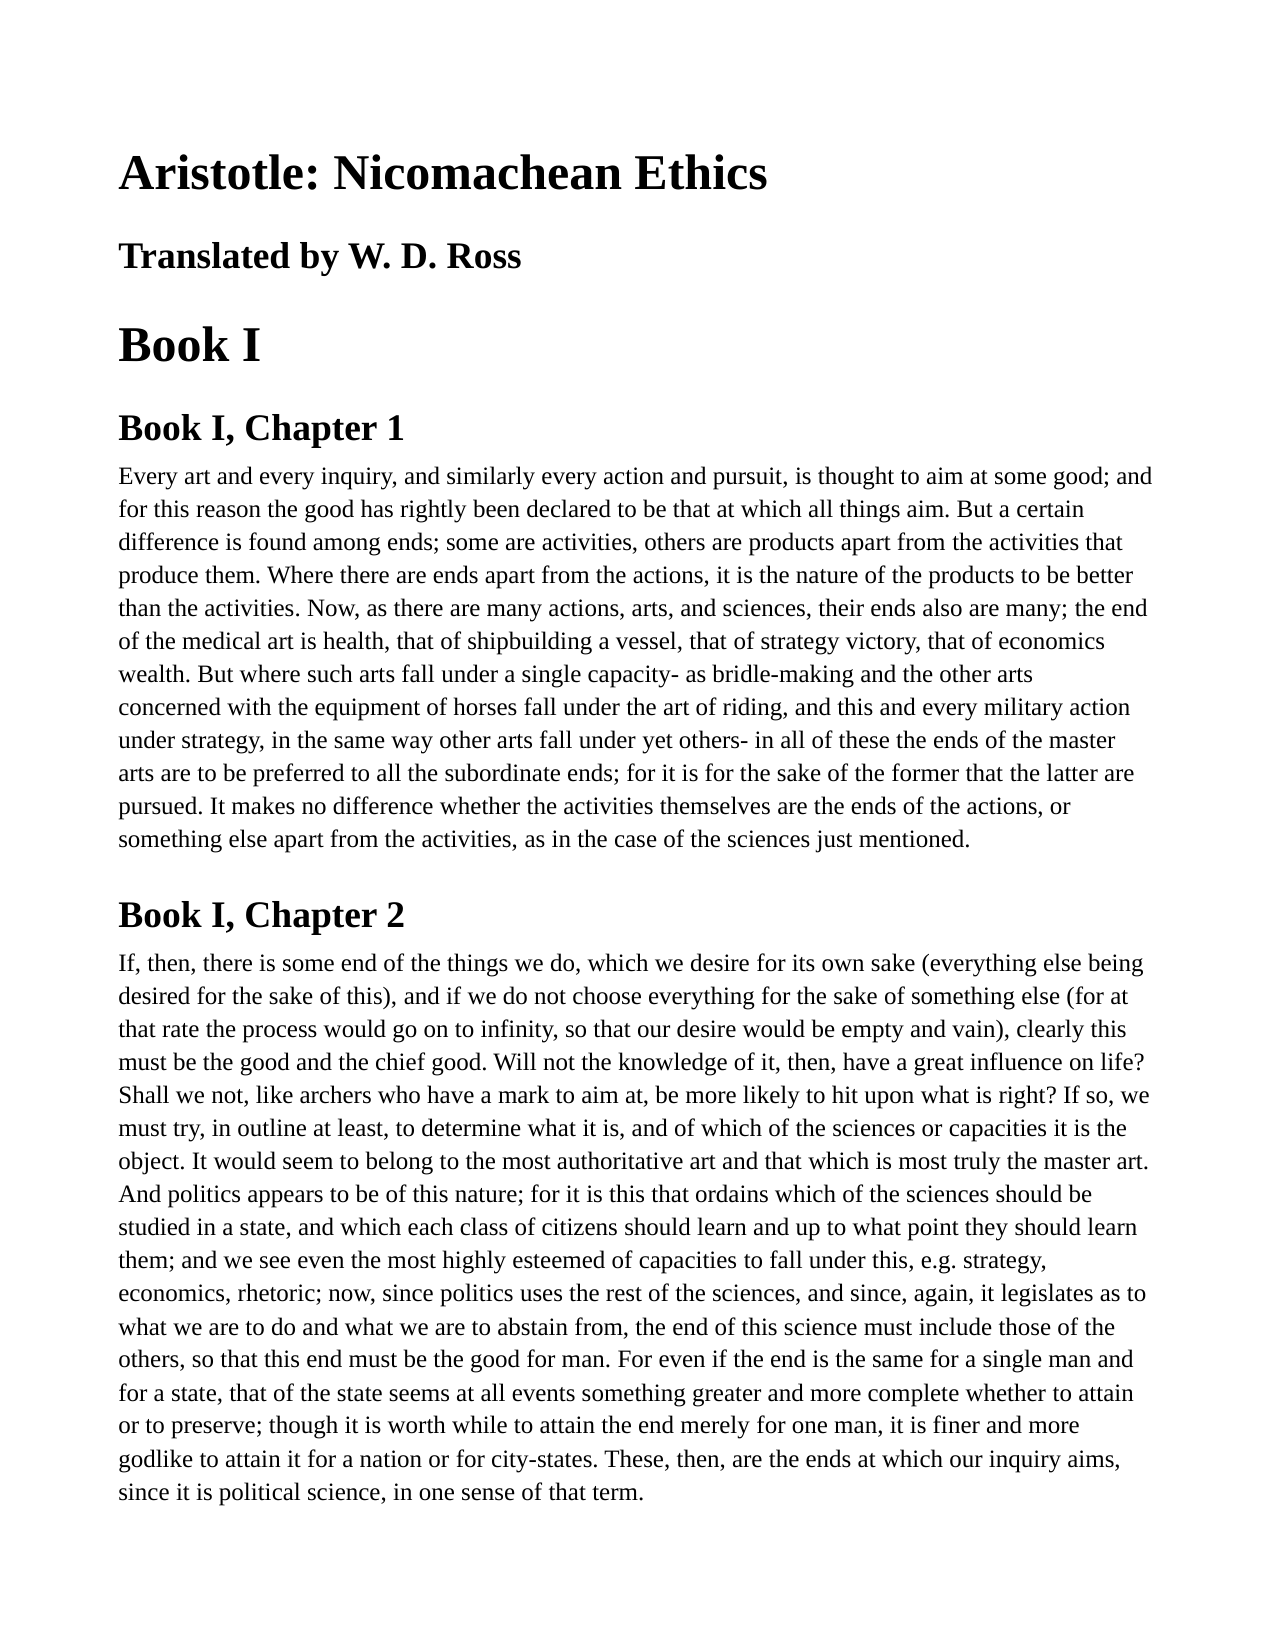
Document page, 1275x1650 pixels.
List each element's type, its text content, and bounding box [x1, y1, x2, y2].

subtitle Book I [118, 314, 1157, 372]
text Every art and every inquiry, and similarly every action and pursuit, is thought to aim at some good; and for this reason the good has rightly been declared to be that at which all things aim. But a certain difference is found among ends; some are activities, others are products apart from the activities that produce them. Where there are ends apart from the actions, it is the nature of the products to be better than the activities. Now, as there are many actions, arts, and sciences, their ends also are many; the end of the medical art is health, that of shipbuilding a vessel, that of strategy victory, that of economics wealth. But where such arts fall under a single capacity- as bridle-making and the other arts concerned with the equipment of horses fall under the art of riding, and this and every military action under strategy, in the same way other arts fall under yet others- in all of these the ends of the master arts are to be preferred to all the subordinate ends; for it is for the sake of the former that the latter are pursued. It makes no difference whether the activities themselves are the ends of the actions, or something else apart from the activities, as in the case of the sciences just mentioned. [118, 461, 1157, 853]
subtitle Book I, Chapter 1 [118, 405, 1157, 448]
subtitle Translated by W. D. Ross [118, 234, 1157, 277]
text If, then, there is some end of the things we do, which we desire for its own sake (everything else being desired for the sake of this), and if we do not choose everything for the sake of something else (for at that rate the process would go on to infinity, so that our desire would be empty and vain), clearly this must be the good and the chief good. Will not the knowledge of it, then, have a great influence on life? Shall we not, like archers who have a mark to aim at, be more likely to hit upon what is right? If so, we must try, in outline at least, to determine what it is, and of which of the sciences or capacities it is the object. It would seem to belong to the most authoritative art and that which is most truly the master art. And politics appears to be of this nature; for it is this that ordains which of the sciences should be studied in a state, and which each class of citizens should learn and up to what point they should learn them; and we see even the most highly esteemed of capacities to fall under this, e.g. strategy, economics, rhetoric; now, since politics uses the rest of the sciences, and since, again, it legislates as to what we are to do and what we are to abstain from, the end of this science must include those of the others, so that this end must be the good for man. For even if the end is the same for a single man and for a state, that of the state seems at all events something greater and more complete whether to attain or to preserve; though it is worth while to attain the end merely for one man, it is finer and more godlike to attain it for a nation or for city-states. These, then, are the ends at which our inquiry aims, since it is political science, in one sense of that term. [118, 948, 1157, 1505]
subtitle Aristotle: Nicomachean Ethics [118, 143, 1157, 201]
subtitle Book I, Chapter 2 [118, 893, 1157, 936]
